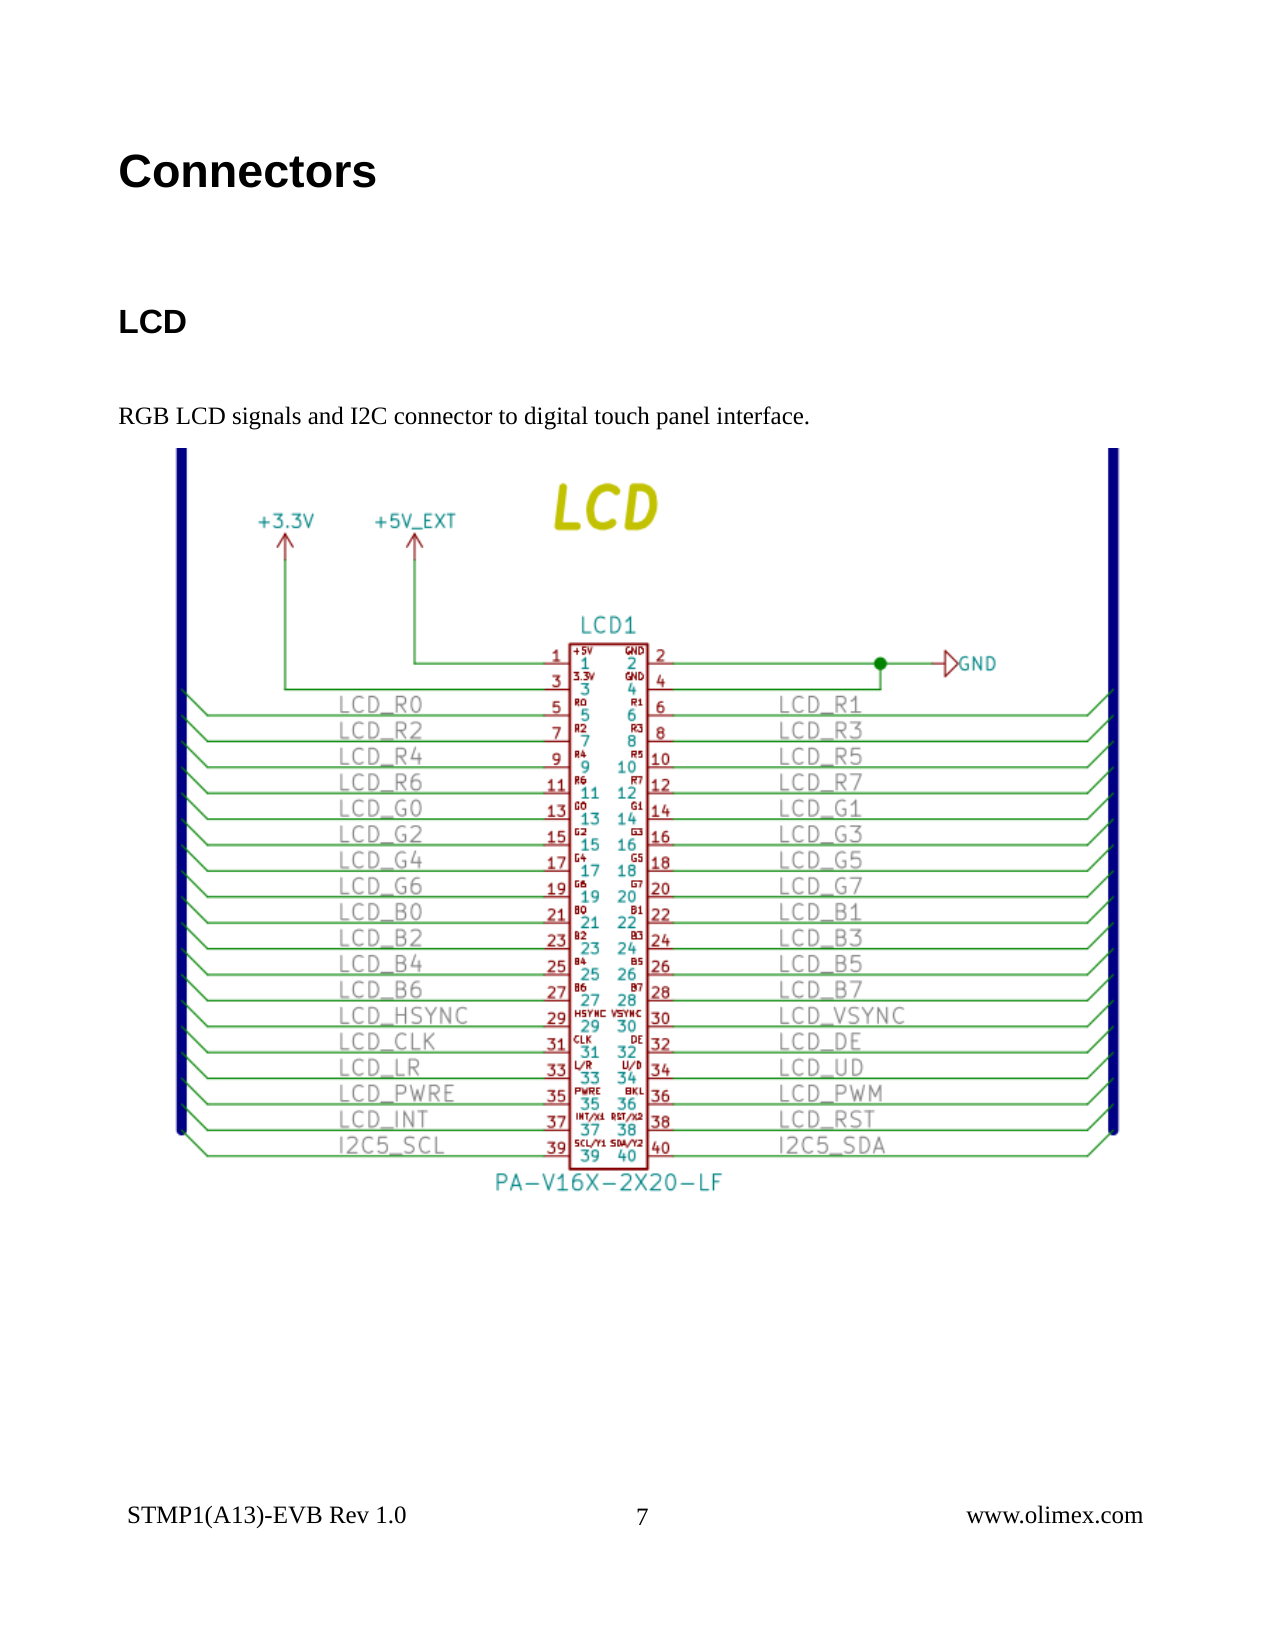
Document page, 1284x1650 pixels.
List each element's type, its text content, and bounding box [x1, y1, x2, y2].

subtitle LCD [118, 302, 1166, 341]
subtitle Connectors [118, 143, 1166, 197]
text RGB LCD signals and I2C connector to digital touch panel interface. [118, 401, 1166, 430]
picture [118, 448, 1166, 1206]
